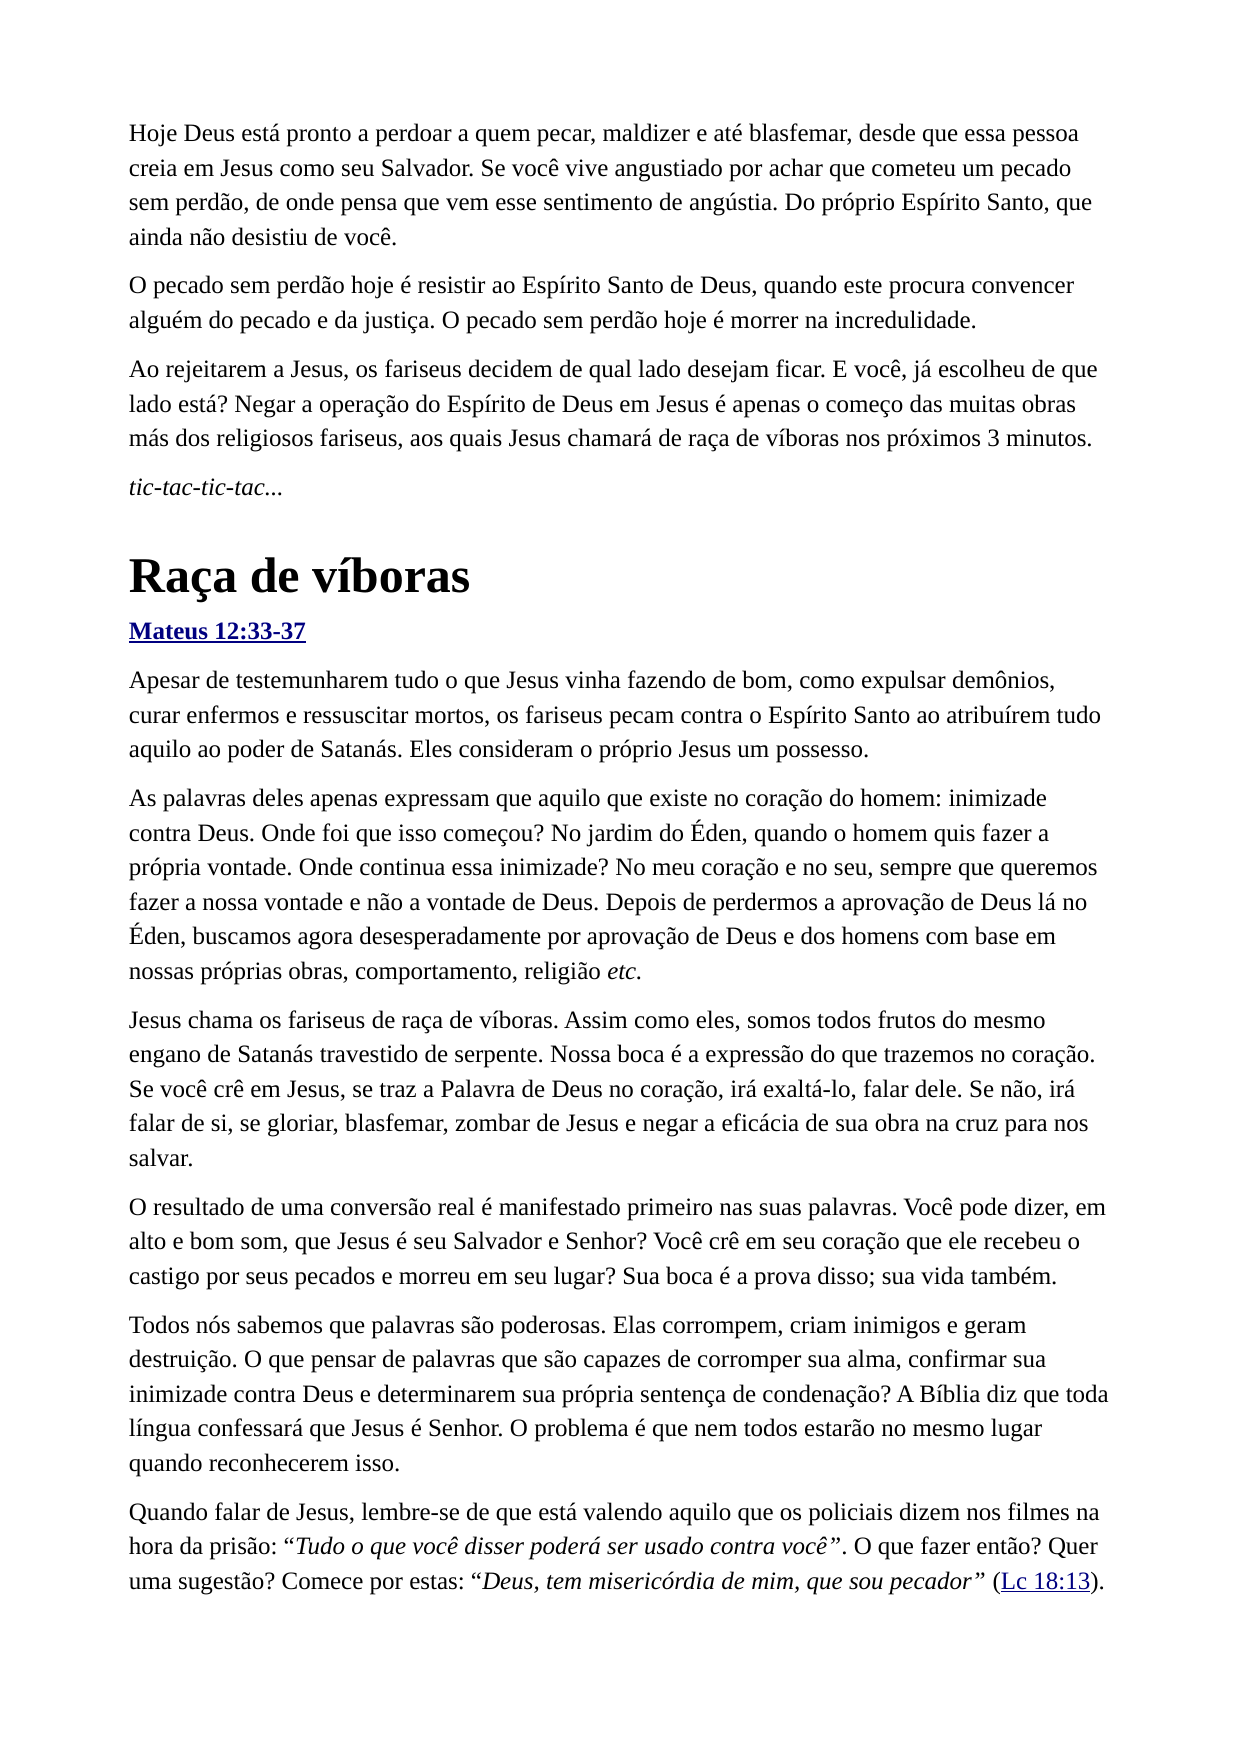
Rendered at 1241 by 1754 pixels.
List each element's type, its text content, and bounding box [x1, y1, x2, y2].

text As palavras deles apenas expressam que aquilo que existe no coração do homem: inimizade contra Deus. Onde foi que isso começou? No jardim do Éden, quando o homem quis fazer a própria vontade. Onde continua essa inimizade? No meu coração e no seu, sempre que queremos fazer a nossa vontade e não a vontade de Deus. Depois de perdermos a aprovação de Deus lá no Éden, buscamos agora desesperadamente por aprovação de Deus e dos homens com base em nossas próprias obras, comportamento, religião etc. [129, 783, 1111, 984]
text Jesus chama os fariseus de raça de víboras. Assim como eles, somos todos frutos do mesmo engano de Satanás travestido de serpente. Nossa boca é a expressão do que trazemos no coração. Se você crê em Jesus, se traz a Palavra de Deus no coração, irá exaltá-lo, falar dele. Se não, irá falar de si, se gloriar, blasfemar, zombar de Jesus e negar a eficácia de sua obra na cruz para nos salvar. [129, 1005, 1111, 1171]
text Apesar de testemunharem tudo o que Jesus vinha fazendo de bom, como expulsar demônios, curar enfermos e ressuscitar mortos, os fariseus pecam contra o Espírito Santo ao atribuírem tudo aquilo ao poder de Satanás. Eles consideram o próprio Jesus um possesso. [129, 665, 1111, 763]
text O pecado sem perdão hoje é resistir ao Espírito Santo de Deus, quando este procura convencer alguém do pecado e da justiça. O pecado sem perdão hoje é morrer na incredulidade. [129, 271, 1111, 334]
text Hoje Deus está pronto a perdoar a quem pecar, maldizer e até blasfemar, desde que essa pessoa creia em Jesus como seu Salvador. Se você vive angustiado por achar que cometeu um pecado sem perdão, de onde pensa que vem esse sentimento de angústia. Do próprio Espírito Santo, que ainda não desistiu de você. [129, 118, 1111, 250]
text O resultado de uma conversão real é manifestado primeiro nas suas palavras. Você pode dizer, em alto e bom som, que Jesus é seu Salvador e Senhor? Você crê em seu coração que ele recebeu o castigo por seus pecados e morreu em seu lugar? Sua boca é a prova disso; sua vida também. [129, 1192, 1111, 1289]
text Todos nós sabemos que palavras são poderosas. Elas corrompem, criam inimigos e geram destruição. O que pensar de palavras que são capazes de corromper sua alma, confirmar sua inimizade contra Deus e determinarem sua própria sentença de condenação? A Bíblia diz que toda língua confessará que Jesus é Senhor. O problema é que nem todos estarão no mesmo lugar quando reconhecerem isso. [129, 1310, 1111, 1476]
text Ao rejeitarem a Jesus, os fariseus decidem de qual lado desejam ficar. E você, já escolheu de que lado está? Negar a operação do Espírito de Deus em Jesus é apenas o começo das muitas obras más dos religiosos fariseus, aos quais Jesus chamará de raça de víboras nos próximos 3 minutos. [129, 354, 1111, 452]
text Quando falar de Jesus, lembre-se de que está valendo aquilo que os policiais dizem nos filmes na hora da prisão: “Tudo o que você disser poderá ser usado contra você”. O que fazer então? Quer uma sugestão? Comece por estas: “Deus, tem misericórdia de mim, que sou pecador” (Lc 18:13). [129, 1497, 1111, 1594]
text tic-tac-tic-tac... [129, 472, 1111, 501]
subtitle Raça de víboras [129, 546, 1111, 604]
text Mateus 12:33-37 [129, 616, 1111, 645]
